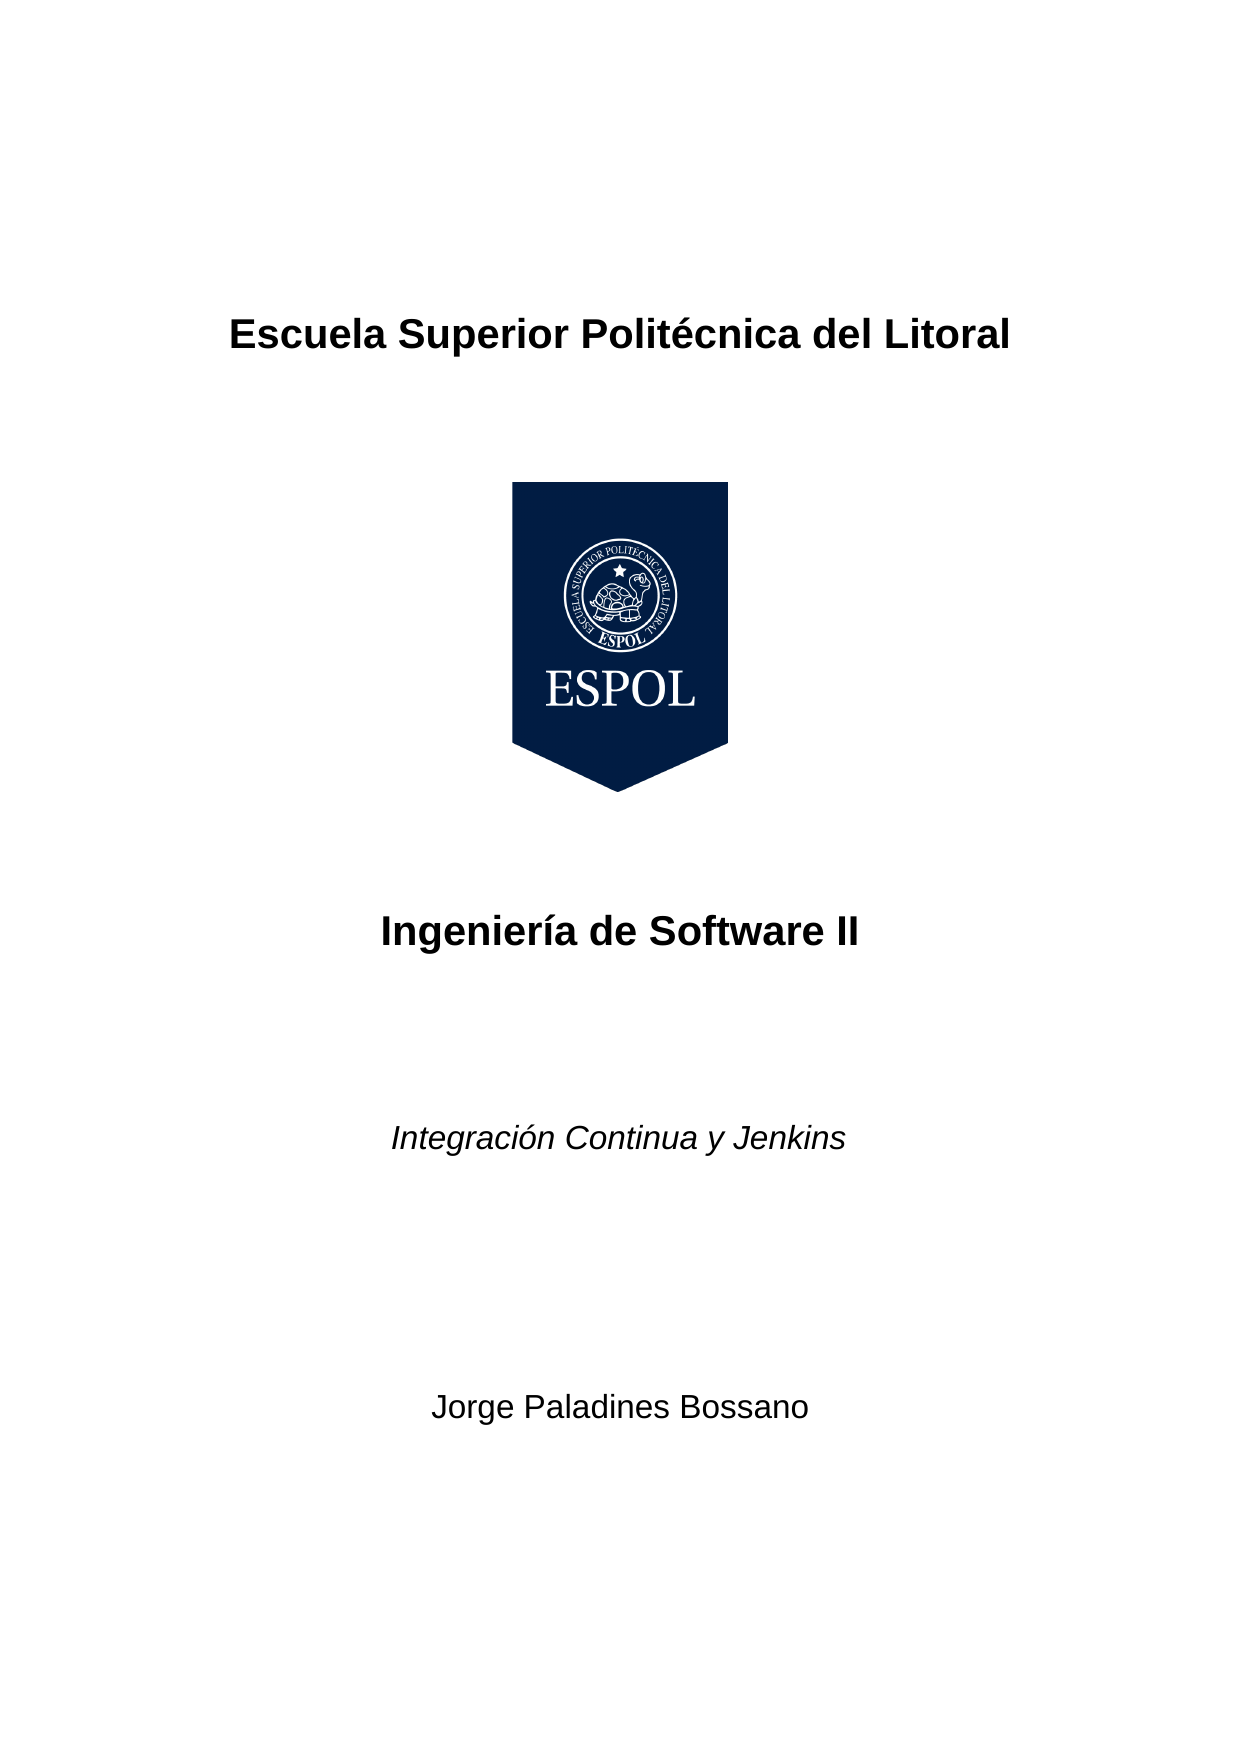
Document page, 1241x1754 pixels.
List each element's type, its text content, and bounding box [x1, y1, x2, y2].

text Escuela Superior Politécnica del Litoral [118, 310, 1122, 358]
text Jorge Paladines Bossano [118, 1387, 1122, 1425]
picture [512, 482, 728, 792]
text Ingeniería de Software II [118, 907, 1122, 954]
text Integración Continua y Jenkins [118, 1118, 1122, 1156]
